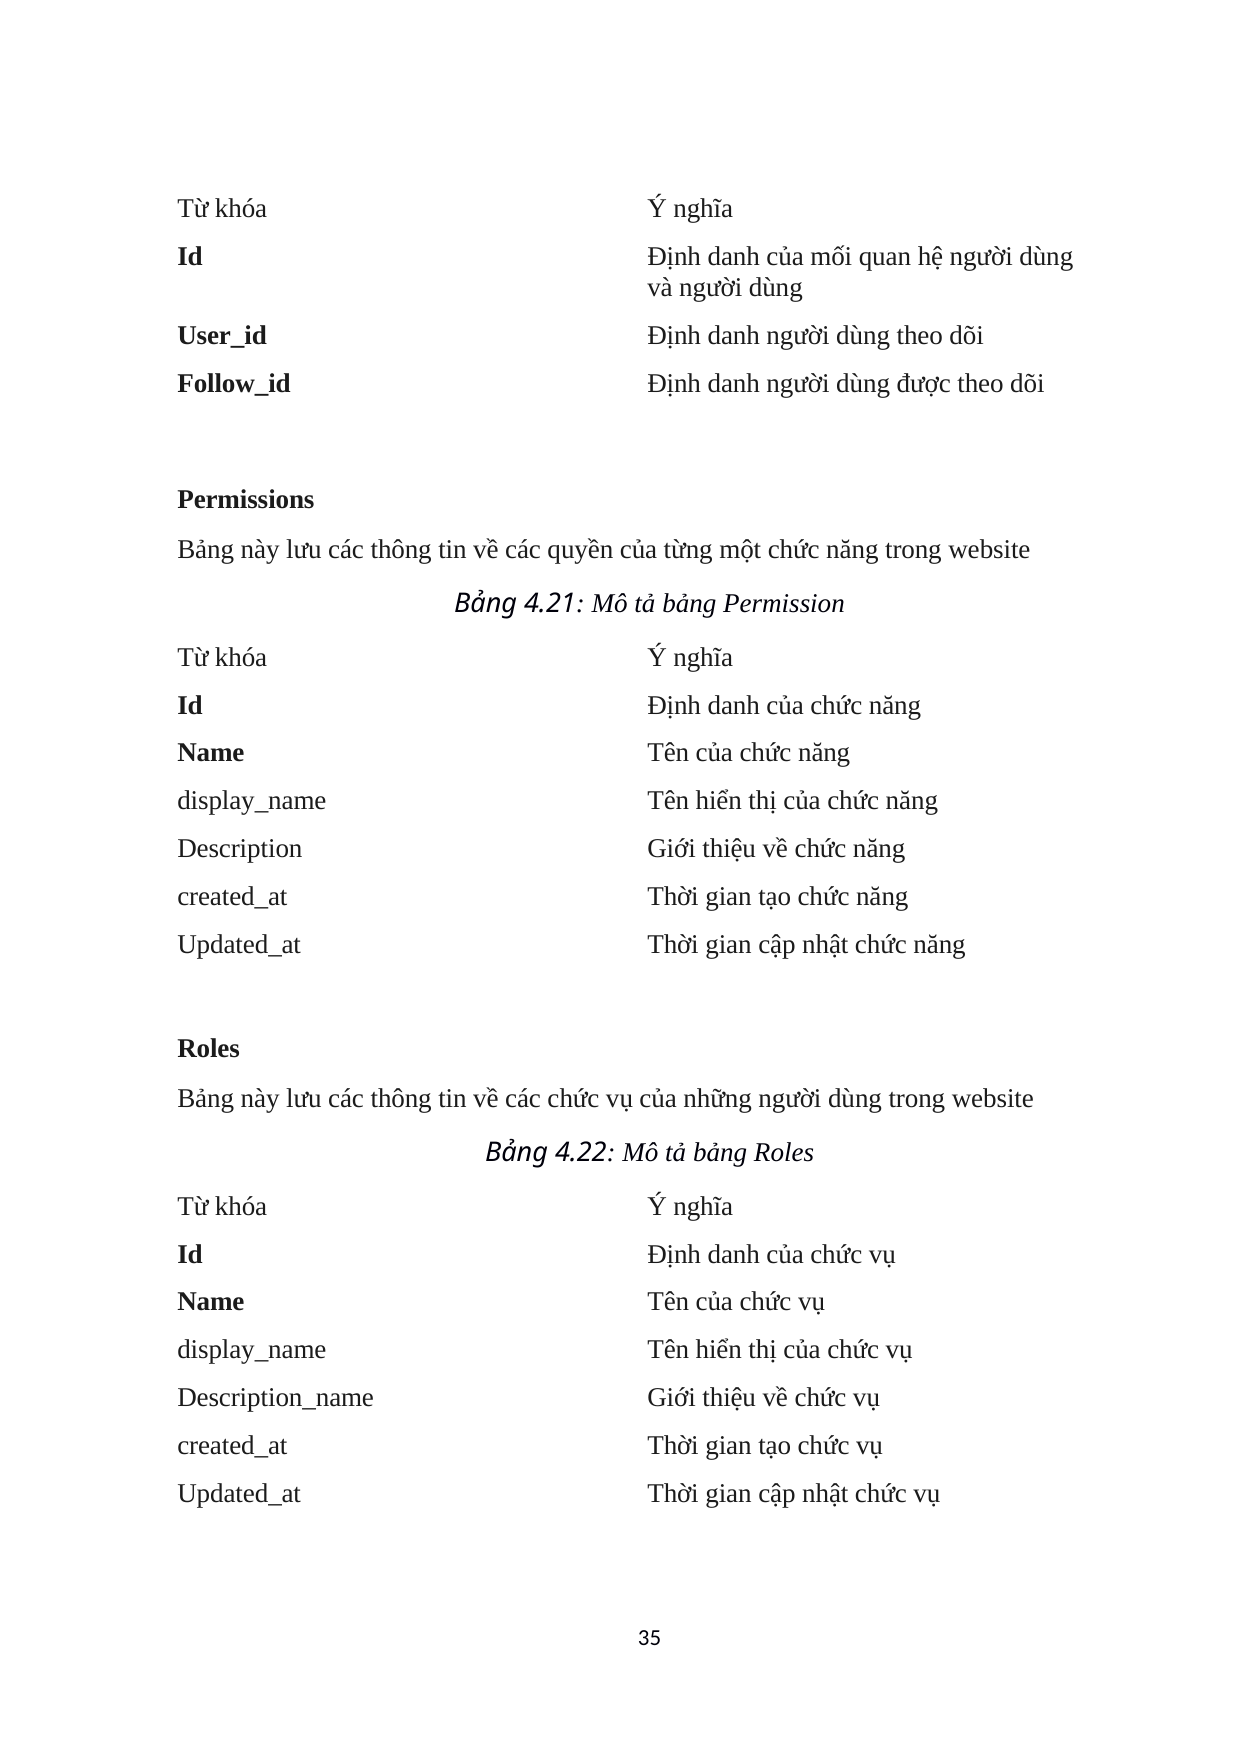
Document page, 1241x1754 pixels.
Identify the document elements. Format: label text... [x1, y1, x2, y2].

text Bảng này lưu các thông tin về các quyền của từng một chức năng trong website [1031, 533, 1122, 564]
table_cell Thời gian tạo chức vụ [636, 1429, 1106, 1477]
text Bảng này lưu các thông tin về các chức vụ của những người dùng trong website [1034, 1082, 1122, 1113]
table_cell Định danh của chức vụ [636, 1238, 1106, 1286]
table_cell Updated_at [166, 928, 636, 976]
table_cell User_id [166, 319, 636, 367]
table_cell Giới thiệu về chức năng [636, 832, 1106, 880]
table_cell Định danh người dùng theo dõi [636, 319, 1106, 367]
table_cell Định danh người dùng được theo dõi [636, 367, 1106, 420]
table_cell Name [166, 737, 636, 784]
table_cell Thời gian cập nhật chức vụ [636, 1477, 1106, 1524]
table_cell Tên hiển thị của chức năng [636, 784, 1106, 832]
table_cell Description_name [166, 1381, 636, 1429]
table_cell Description [166, 832, 636, 880]
table_header Ý nghĩa [636, 1190, 1106, 1238]
table_cell Định danh của mối quan hệ người dùng và người dùng [636, 240, 1106, 319]
table_header Ý nghĩa [636, 192, 1106, 240]
table_cell created_at [166, 1429, 636, 1477]
table_cell Tên hiển thị của chức vụ [636, 1333, 1106, 1381]
table_header Từ khóa [166, 641, 636, 689]
table_cell Thời gian tạo chức năng [636, 880, 1106, 928]
table_cell Id [166, 240, 636, 319]
table_cell Id [166, 1238, 636, 1286]
table_cell Id [166, 689, 636, 737]
text Bảng 4.22: Mô tả bảng Roles [177, 1132, 1122, 1169]
table_header Ý nghĩa [636, 641, 1106, 689]
table_cell display_name [166, 784, 636, 832]
table_cell Tên của chức vụ [636, 1286, 1106, 1333]
table_cell Giới thiệu về chức vụ [636, 1381, 1106, 1429]
subtitle Permissions [315, 483, 1122, 514]
text Bảng 4.21: Mô tả bảng Permission [177, 583, 1122, 620]
table_cell Tên của chức năng [636, 737, 1106, 784]
table_cell Name [166, 1286, 636, 1333]
table_cell Follow_id [166, 367, 636, 420]
table_cell created_at [166, 880, 636, 928]
table_cell Updated_at [166, 1477, 636, 1524]
table_cell display_name [166, 1333, 636, 1381]
table_cell Thời gian cập nhật chức năng [636, 928, 1106, 976]
table_header Từ khóa [166, 1190, 636, 1238]
table_cell Định danh của chức năng [636, 689, 1106, 737]
table_header Từ khóa [166, 192, 636, 240]
subtitle Roles [241, 1032, 1122, 1063]
